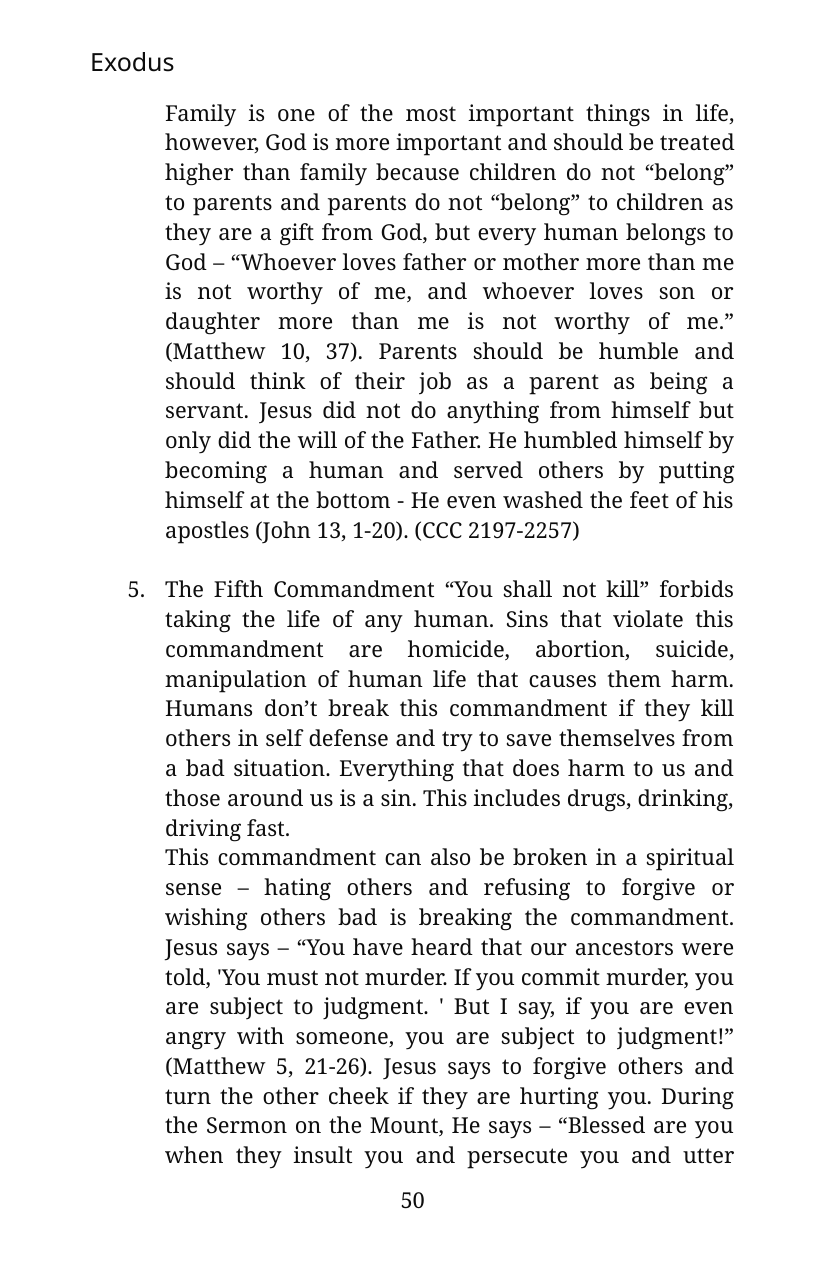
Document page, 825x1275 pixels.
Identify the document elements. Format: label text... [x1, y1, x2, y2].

list This commandment can also be broken in a spiritual sense – hating others and refusing to forgive or wishing others bad is breaking the commandment. Jesus says – “You have heard that our ancestors were told, 'You must not murder. If you commit murder, you are subject to judgment. ' But I say, if you are even angry with someone, you are subject to judgment!” (Matthew 5, 21-26). Jesus says to forgive others and turn the other cheek if they are hurting you. During the Sermon on the Mount, He says – “Blessed are you when they insult you and persecute you and utter [165, 842, 735, 1170]
list Family is one of the most important things in life, however, God is more important and should be treated higher than family because children do not “belong” to parents and parents do not “belong” to children as they are a gift from God, but every human belongs to God – “Whoever loves father or mother more than me is not worthy of me, and whoever loves son or daughter more than me is not worthy of me.” (Matthew 10, 37). Parents should be humble and should think of their job as a parent as being a servant. Jesus did not do anything from himself but only did the will of the Father. He humbled himself by becoming a human and served others by putting himself at the bottom - He even washed the feet of his apostles (John 13, 1-20). (CCC 2197-2257) [127, 97, 735, 544]
list The Fifth Commandment “You shall not kill” forbids taking the life of any human. Sins that violate this commandment are homicide, abortion, suicide, manipulation of human life that causes them harm. Humans don’t break this commandment if they kill others in self defense and try to save themselves from a bad situation. Everything that does harm to us and those around us is a sin. This includes drugs, drinking, driving fast. [127, 574, 735, 842]
